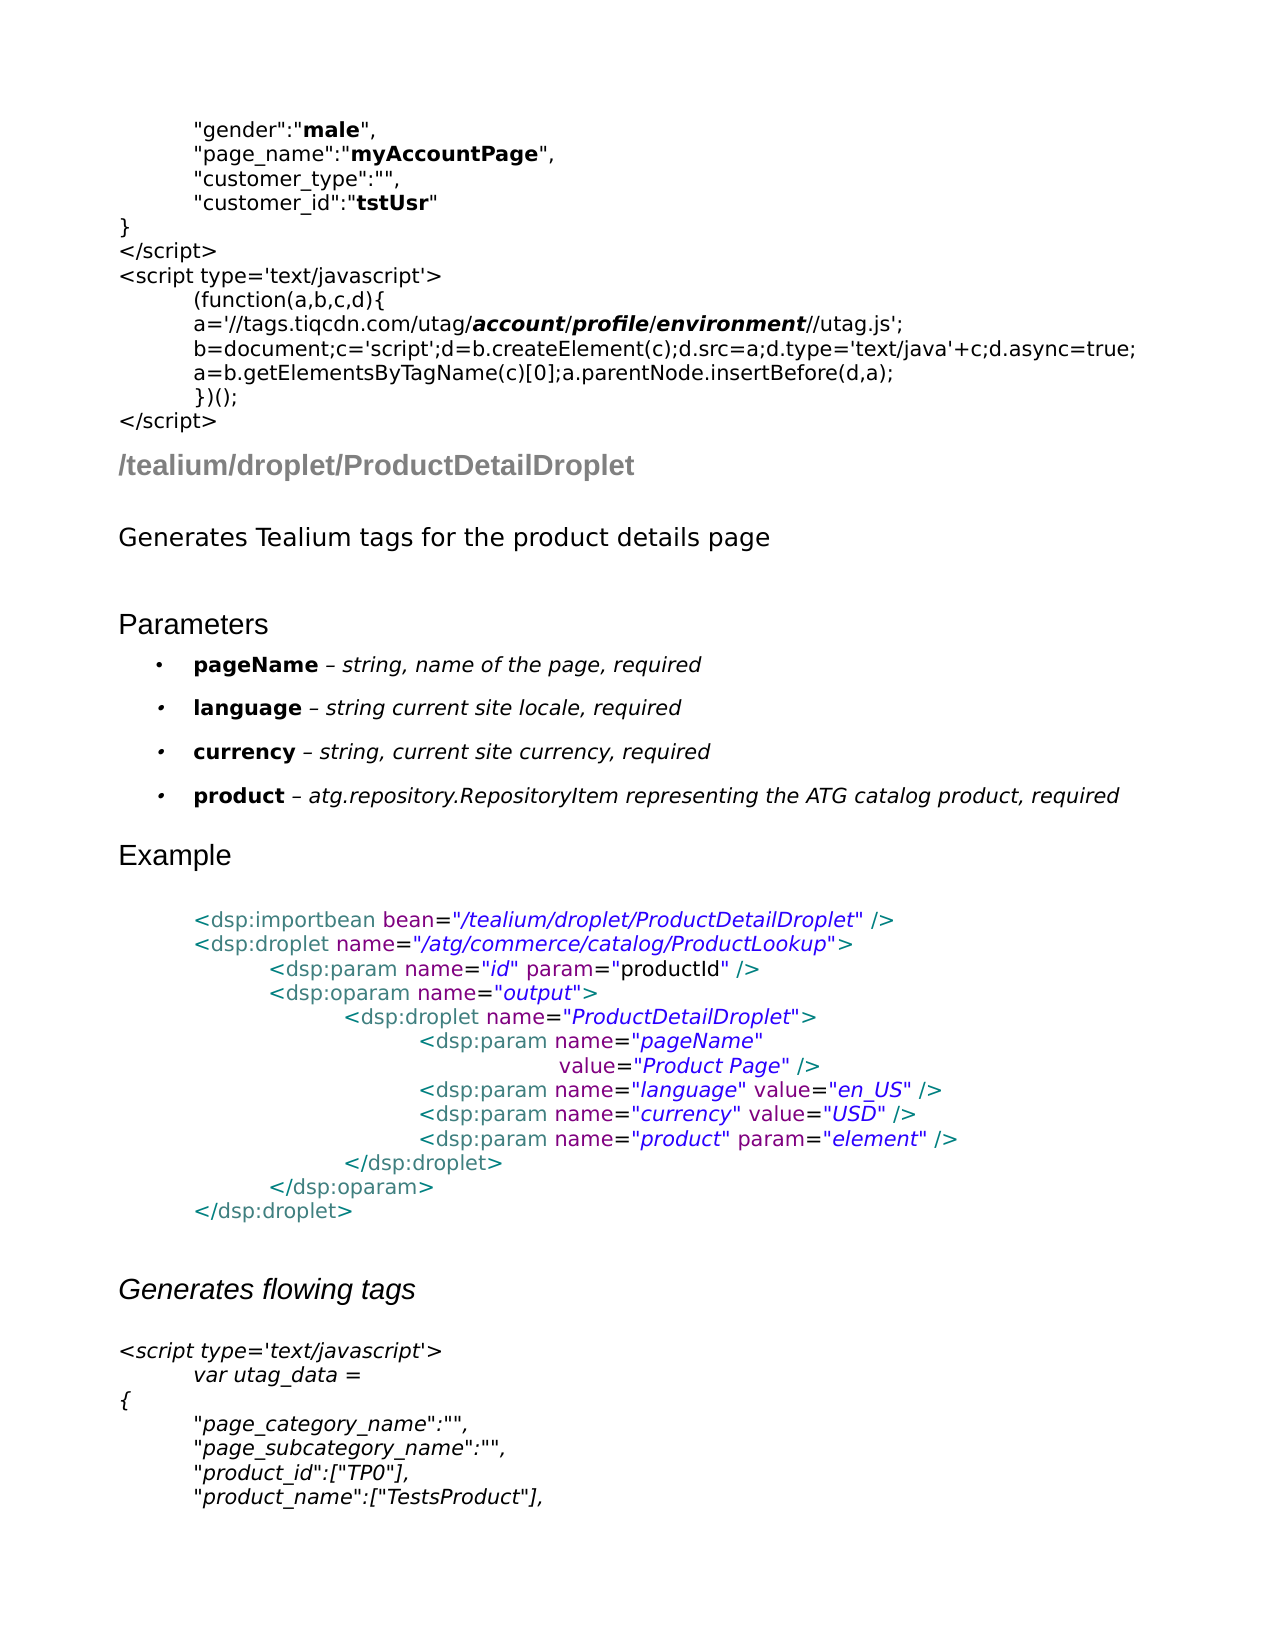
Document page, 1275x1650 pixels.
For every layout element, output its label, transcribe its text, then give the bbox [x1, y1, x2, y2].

subtitle Example [118, 838, 1157, 871]
text </dsp:droplet> [118, 1151, 1157, 1175]
text <dsp:droplet name="/atg/commerce/catalog/ProductLookup"> [118, 932, 1157, 957]
text value="Product Page" /> [559, 1054, 1157, 1078]
subtitle /tealium/droplet/ProductDetailDroplet [118, 448, 1157, 482]
text "gender":"male", "page_name":"myAccountPage", "customer_type":"", "customer_id":"tstUsr" } </script> <script type='text/javascript'> (function(a,b,c,d){ a='//tags.tiqcdn.com/utag/account/profile/environment//utag.js'; b=document;c='script';d=b.createElement(c);d.src=a;d.type='text/java'+c;d.async=true; a=b.getElementsByTagName(c)[0];a.parentNode.insertBefore(d,a); })(); </script> [118, 118, 1157, 434]
text <dsp:importbean bean="/tealium/droplet/ProductDetailDroplet" /> [118, 908, 1157, 932]
text <dsp:oparam name="output"> [118, 981, 1157, 1005]
list product – atg.repository.RepositoryItem representing the ATG catalog product, required [156, 784, 1157, 808]
text Generates Tealium tags for the product details page [118, 523, 1157, 553]
text <dsp:droplet name="ProductDetailDroplet"> [118, 1005, 1157, 1029]
text <script type='text/javascript'> var utag_data = { "page_category_name":"", "page_subcategory_name":"", "product_id":["TP0"], "product_name":["TestsProduct"], [118, 1339, 1157, 1509]
list currency – string, current site currency, required [156, 740, 1157, 764]
list language – string current site locale, required [156, 696, 1157, 721]
text Generates flowing tags [118, 1272, 1157, 1306]
text <dsp:param name="product" param="element" /> [118, 1127, 1157, 1151]
text </dsp:oparam> [118, 1175, 1157, 1199]
text <dsp:param name="id" param="productId" /> [118, 957, 1157, 981]
subtitle Parameters [118, 607, 1157, 640]
text <dsp:param name="language" value="en_US" /> [118, 1078, 1157, 1102]
text <dsp:param name="pageName" [118, 1029, 1157, 1054]
list pageName – string, name of the page, required [156, 653, 1157, 677]
text <dsp:param name="currency" value="USD" /> [118, 1102, 1157, 1127]
text </dsp:droplet> [118, 1199, 1157, 1224]
